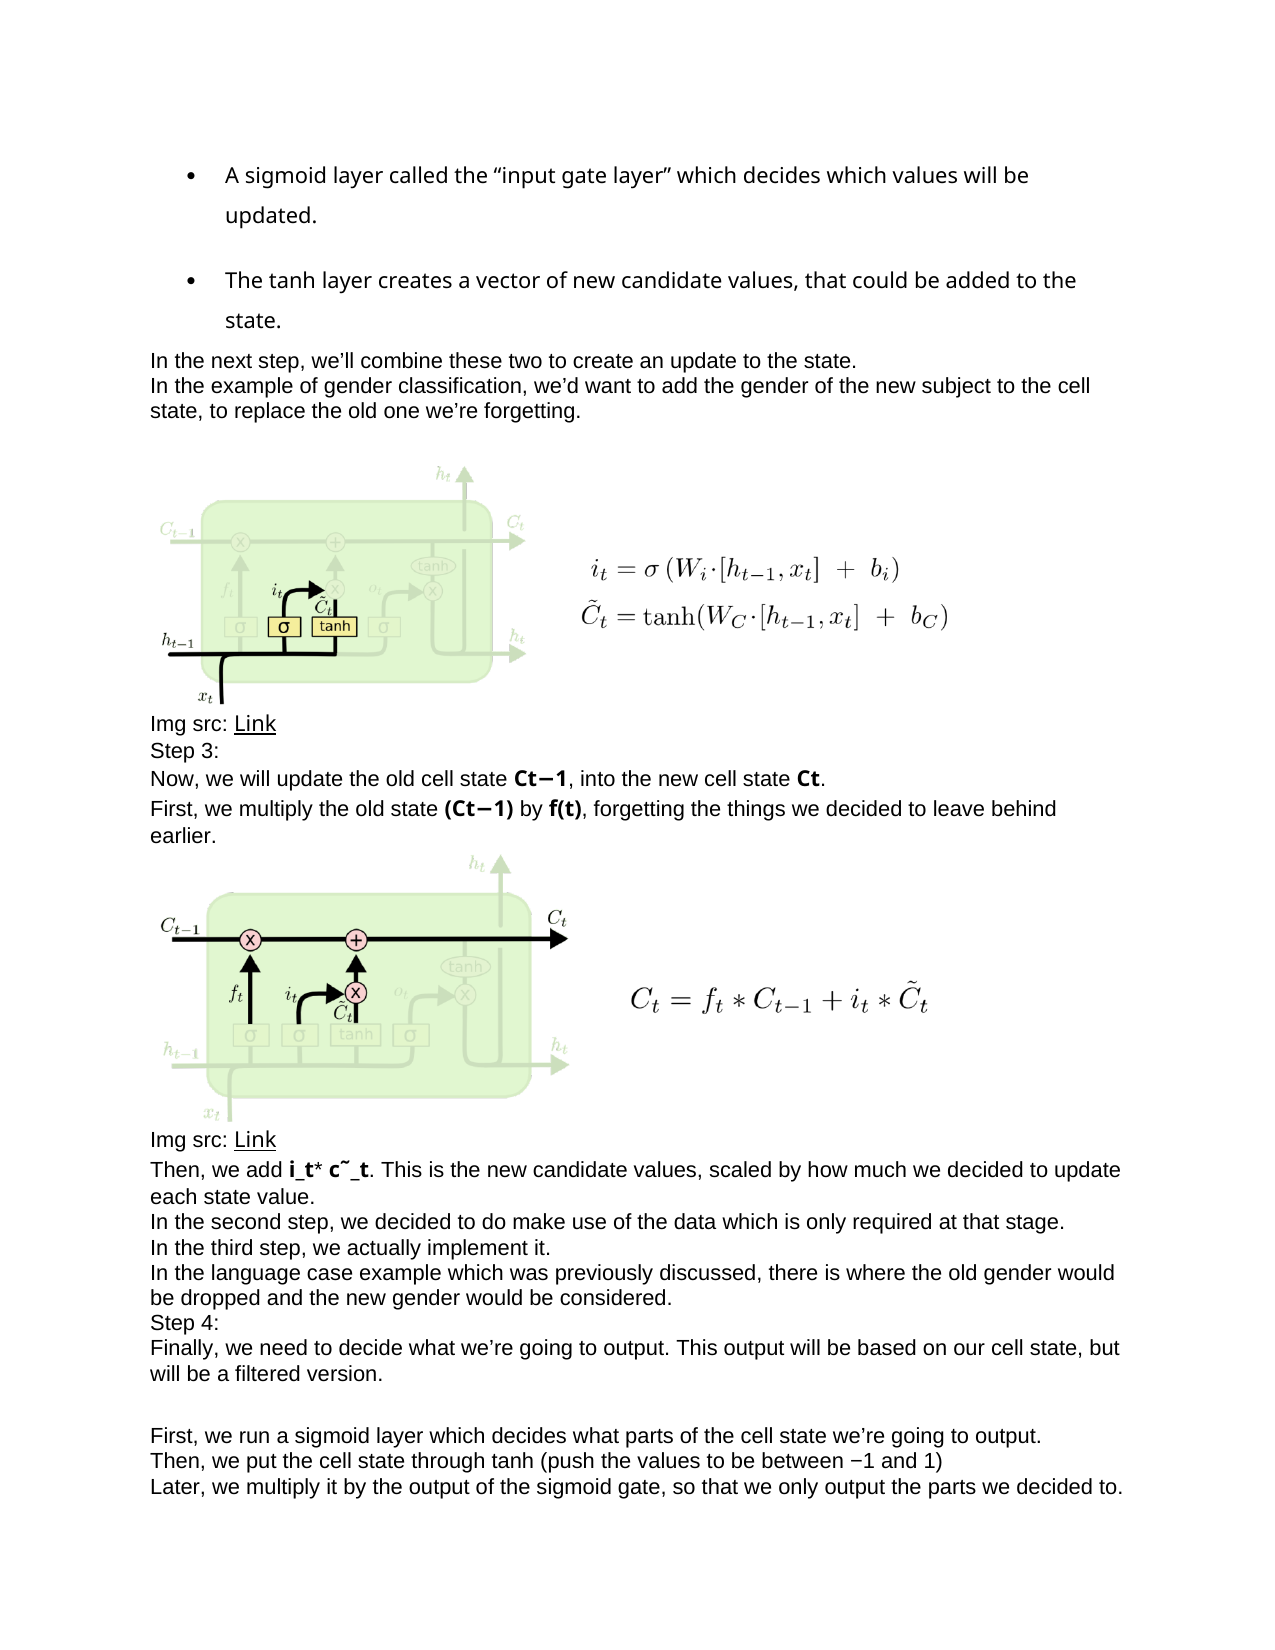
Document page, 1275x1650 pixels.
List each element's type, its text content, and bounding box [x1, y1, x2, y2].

text In the next step, we’ll combine these two to create an update to the state. In the example of gender classification, we’d want to add the gender of the new subject to the cell state, to replace the old one we’re forgetting. [150, 347, 1125, 423]
list The tanh layer creates a vector of new candidate values, that could be added to the state. [187, 255, 1125, 335]
text Then, we add i_t* c˜_t. This is the new candidate values, scaled by how much we decided to update each state value. In the second step, we decided to do make use of the data which is only required at that stage. In the third step, we actually implement it. In the language case example which was previously discussed, there is where the old gender would be dropped and the new gender would be considered. [150, 1154, 1125, 1310]
text First, we run a sigmoid layer which decides what parts of the cell state we’re going to output. Then, we put the cell state through tanh (push the values to be between −1 and 1) Later, we multiply it by the output of the sigmoid gate, so that we only output the parts we decided to. [150, 1423, 1125, 1499]
text Step 3: Now, we will update the old cell state Ct−1, into the new cell state Ct. First, we multiply the old state (Ct−1) by f(t), forgetting the things we decided to leave behind earlier. Img src: Link [150, 738, 1125, 1154]
list A sigmoid layer called the “input gate layer” which decides which values will be updated. [187, 150, 1125, 230]
text Img src: Link [150, 461, 1125, 738]
text Step 4: Finally, we need to decide what we’re going to output. This output will be based on our cell state, but will be a filtered version. [150, 1310, 1125, 1386]
